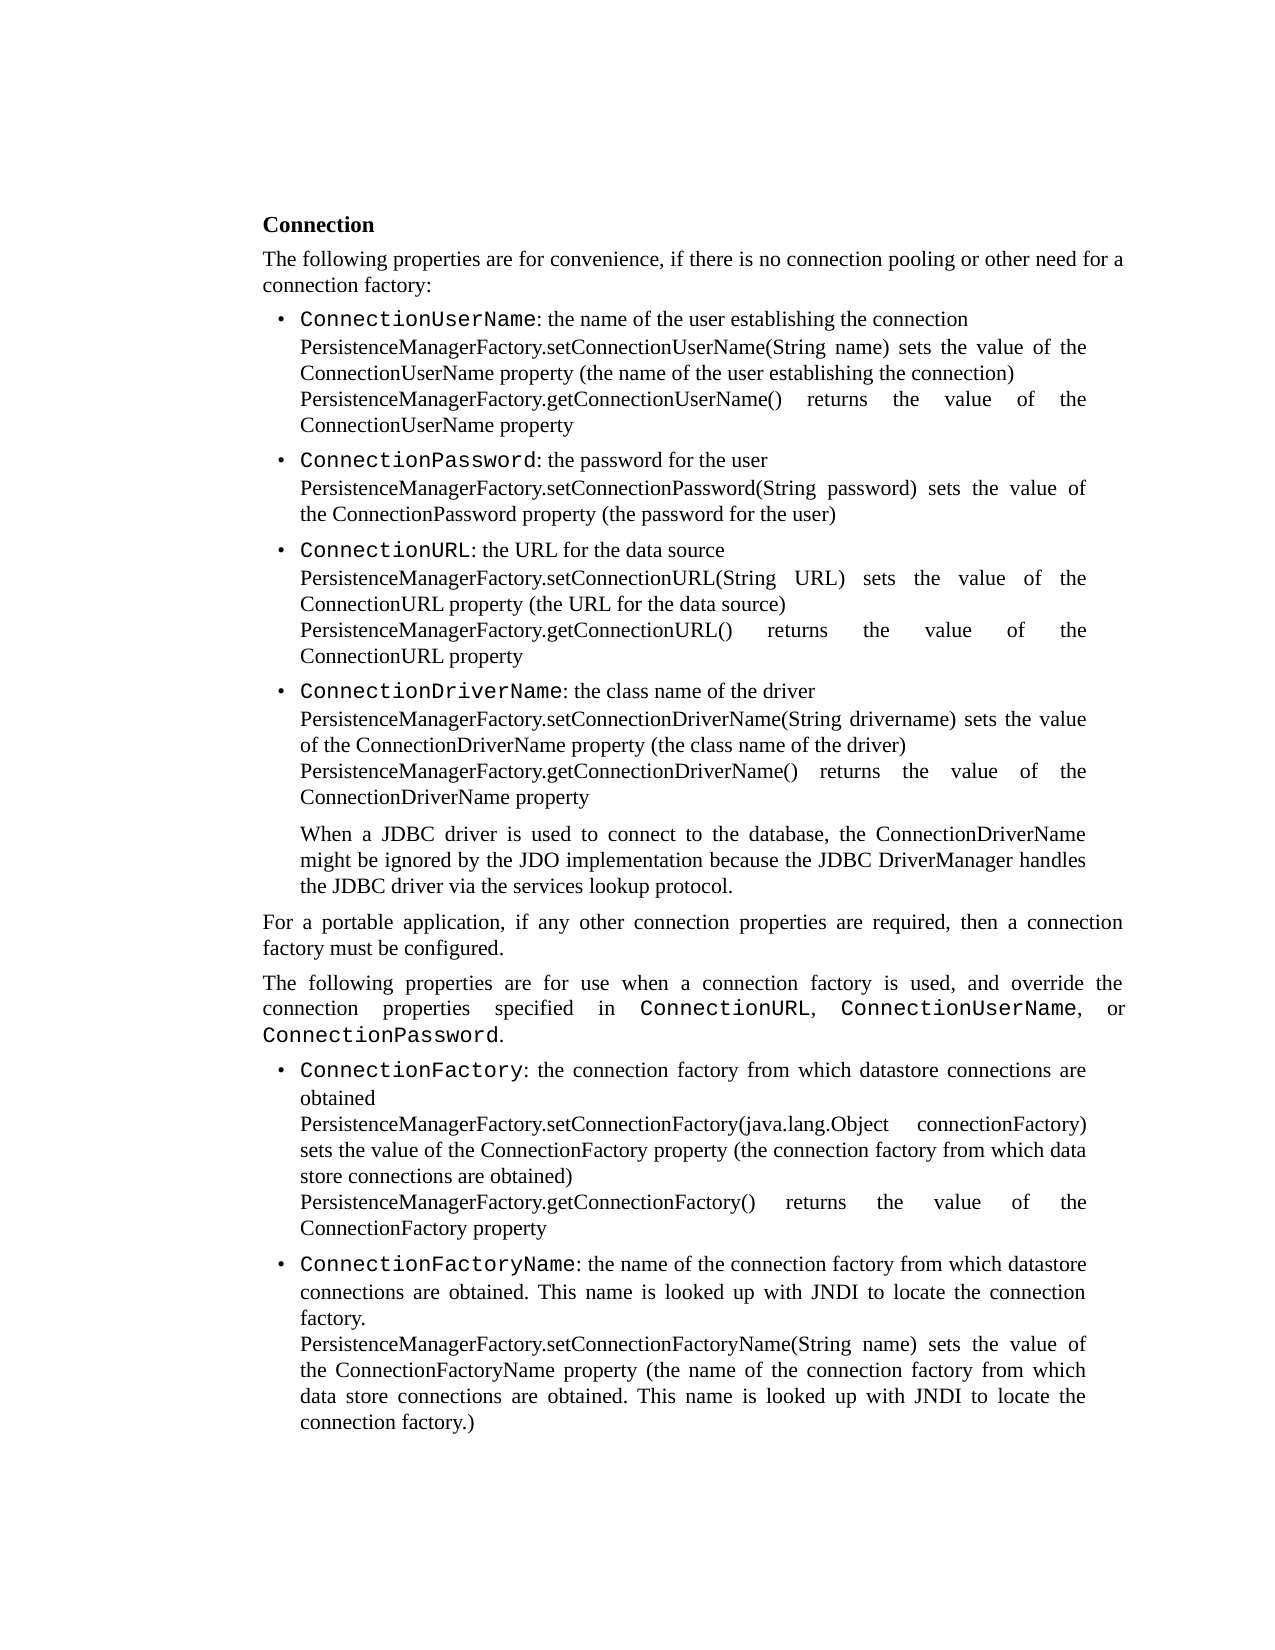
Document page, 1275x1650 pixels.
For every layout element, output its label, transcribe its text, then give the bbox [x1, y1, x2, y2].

text A11.1-15 [PersistenceManagerFactory.setConnectionPassword(String password) sets the value of the ConnectionPassword property (the password for the user)] [300, 474, 1087, 526]
text A11.1-31 [PersistenceManagerFactory.setConnectionDriverName(String drivername) sets the value of the ConnectionDriverName property (the class name of the driver)] [300, 705, 1087, 757]
text A11.1-13 [PersistenceManagerFactory.setConnectionUserName(String name) sets the value of the ConnectionUserName property (the name of the user establishing the connection)] [300, 333, 1087, 385]
text A11.1-17 [PersistenceManagerFactory.getConnectionURL() returns the value of the ConnectionURL property] [300, 616, 1087, 668]
text A11.1-32 [PersistenceManagerFactory.getConnectionDriverName() returns the value of the ConnectionDriverName property] [300, 757, 1087, 809]
text • ConnectionFactory: the connection factory from which datastore connections are obtained [277, 1057, 1087, 1110]
text • ConnectionURL: the URL for the data source [277, 537, 1087, 564]
text A11.1-19 [PersistenceManagerFactory.getConnectionFactory() returns the value of the ConnectionFactory property] [300, 1188, 1087, 1241]
text • ConnectionFactoryName: the name of the connection factory from which datastore connections are obtained. This name is looked up with JNDI to locate the connection factory. [277, 1251, 1087, 1330]
text • ConnectionUserName: the name of the user establishing the connection [277, 306, 1087, 333]
text • ConnectionDriverName: the class name of the driver [277, 678, 1087, 705]
text • ConnectionPassword: the password for the user [277, 447, 1087, 474]
text The following properties are for convenience, if there is no connection pooling or other need for a connection factory: [262, 245, 1125, 297]
subtitle Connection [150, 210, 1125, 237]
text For a portable application, if any other connection properties are required, then a connection factory must be configured. [262, 908, 1125, 961]
text A11.1-14 [PersistenceManagerFactory.getConnectionUserName() returns the value of the ConnectionUserName property] [300, 385, 1087, 437]
text The following properties are for use when a connection factory is used, and override the connection properties specified in ConnectionURL, ConnectionUserName, or ConnectionPassword. [262, 969, 1125, 1049]
text A11.1-20 [PersistenceManagerFactory.setConnectionFactoryName(String name) sets the value of the ConnectionFactoryName property (the name of the connection factory from which data store connections are obtained. This name is looked up with JNDI to locate the connection factory.)] [300, 1330, 1087, 1434]
text A11.1-18 [PersistenceManagerFactory.setConnectionFactory(java.lang.Object connectionFactory) sets the value of the ConnectionFactory property (the connection factory from which data store connections are obtained)] [300, 1110, 1087, 1188]
text A11.1-16 [PersistenceManagerFactory.setConnectionURL(String URL) sets the value of the ConnectionURL property (the URL for the data source)] [300, 564, 1087, 616]
text When a JDBC driver is used to connect to the database, the ConnectionDriverName might be ignored by the JDO implementation because the JDBC DriverManager handles the JDBC driver via the services lookup protocol. [300, 820, 1087, 898]
